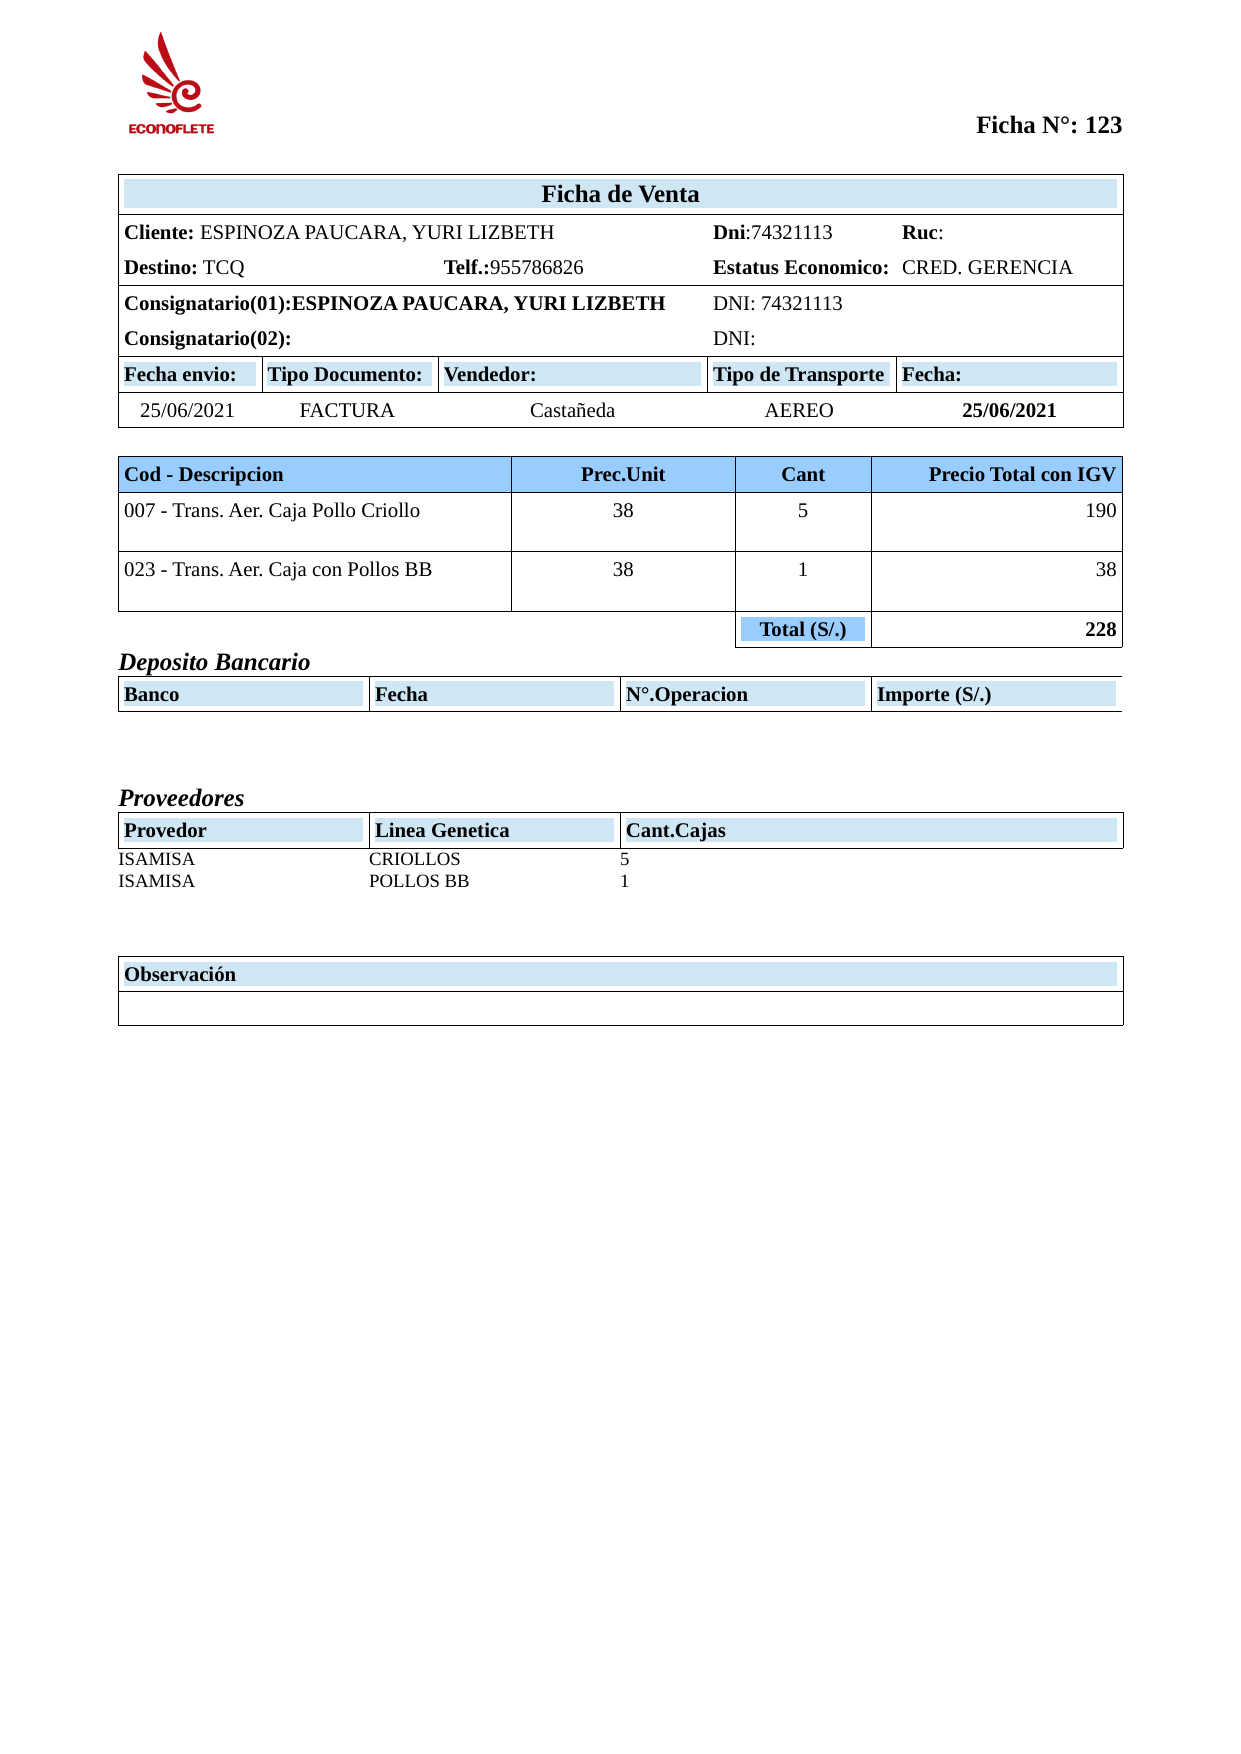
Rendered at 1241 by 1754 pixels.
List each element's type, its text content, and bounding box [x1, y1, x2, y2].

table_cell 228 [872, 612, 1122, 647]
table_header Ficha de Venta [119, 175, 1123, 214]
table_cell [620, 891, 1123, 913]
table_cell ISAMISA [118, 849, 369, 869]
table_cell Consignatario(02): [119, 321, 707, 356]
table_header Linea Genetica [370, 813, 620, 848]
table_cell 5 [736, 493, 871, 551]
table_cell [511, 612, 735, 647]
table_cell Dni:74321113 [707, 215, 896, 249]
text Proveedores [118, 783, 1122, 812]
table_cell DNI: [707, 321, 1123, 356]
table_header Prec.Unit [512, 457, 735, 492]
table_cell 1 [620, 870, 1123, 891]
table_cell 007 - Trans. Aer. Caja Pollo Criollo [119, 493, 511, 551]
table_header Importe (S/.) [872, 677, 1122, 711]
table_header Fecha [370, 677, 620, 711]
table_cell 5 [620, 849, 1123, 869]
table_cell 25/06/2021 [896, 393, 1123, 427]
table_cell [369, 891, 620, 913]
table_cell Telf.:955786826 [438, 249, 707, 285]
table_cell 38 [512, 493, 735, 551]
table_cell [119, 992, 1123, 1024]
table_header Cod - Descripcion [119, 457, 511, 492]
table_header Cant [736, 457, 871, 492]
table_cell [118, 712, 369, 735]
table_cell [620, 934, 1123, 956]
table_cell 190 [872, 493, 1122, 551]
table_cell Tipo Documento: [263, 357, 438, 392]
table_cell [369, 735, 620, 759]
table_cell [620, 760, 871, 783]
table_header Provedor [119, 813, 369, 848]
text Deposito Bancario [118, 647, 1122, 676]
table_cell [369, 760, 620, 783]
table_cell CRED. GERENCIA [896, 249, 1123, 285]
table_cell Ruc: [896, 215, 1123, 249]
table_cell FACTURA [262, 393, 438, 427]
table_header Cant.Cajas [621, 813, 1123, 848]
table_cell 25/06/2021 [119, 393, 262, 427]
table_cell Cliente: ESPINOZA PAUCARA, YURI LIZBETH [119, 215, 707, 249]
table_cell [369, 934, 620, 956]
table_cell Castañeda [438, 393, 707, 427]
table_cell [118, 735, 369, 759]
table_cell ISAMISA [118, 870, 369, 891]
table_header Banco [119, 677, 369, 711]
table_cell [118, 913, 369, 934]
table_cell [118, 760, 369, 783]
table_cell Estatus Economico: [707, 249, 896, 285]
table_cell 023 - Trans. Aer. Caja con Pollos BB [119, 552, 511, 611]
table_cell Total (S/.) [736, 612, 871, 647]
table_header Observación [119, 957, 1123, 991]
table_cell DNI: 74321113 [707, 286, 1123, 321]
table_cell POLLOS BB [369, 870, 620, 891]
table_cell [369, 913, 620, 934]
table_cell [118, 612, 511, 647]
table_cell Fecha: [897, 357, 1123, 392]
table_cell [118, 891, 369, 913]
table_cell [871, 735, 1122, 759]
table_cell 38 [512, 552, 735, 611]
table_cell [620, 712, 871, 735]
table_cell 1 [736, 552, 871, 611]
table_cell Vendedor: [439, 357, 707, 392]
table_cell [620, 913, 1123, 934]
table_cell [871, 712, 1122, 735]
table_cell [620, 735, 871, 759]
table_header N°.Operacion [621, 677, 871, 711]
table_cell Fecha envio: [119, 357, 262, 392]
table_cell 38 [872, 552, 1122, 611]
table_cell [118, 934, 369, 956]
table_header Precio Total con IGV [872, 457, 1122, 492]
table_cell Consignatario(01):ESPINOZA PAUCARA, YURI LIZBETH [119, 286, 707, 321]
table_cell Destino: TCQ [119, 249, 438, 285]
table_cell AEREO [707, 393, 896, 427]
table_cell [369, 712, 620, 735]
picture [118, 31, 225, 134]
table_cell CRIOLLOS [369, 849, 620, 869]
table_cell [871, 760, 1122, 783]
table_cell Tipo de Transporte [708, 357, 896, 392]
